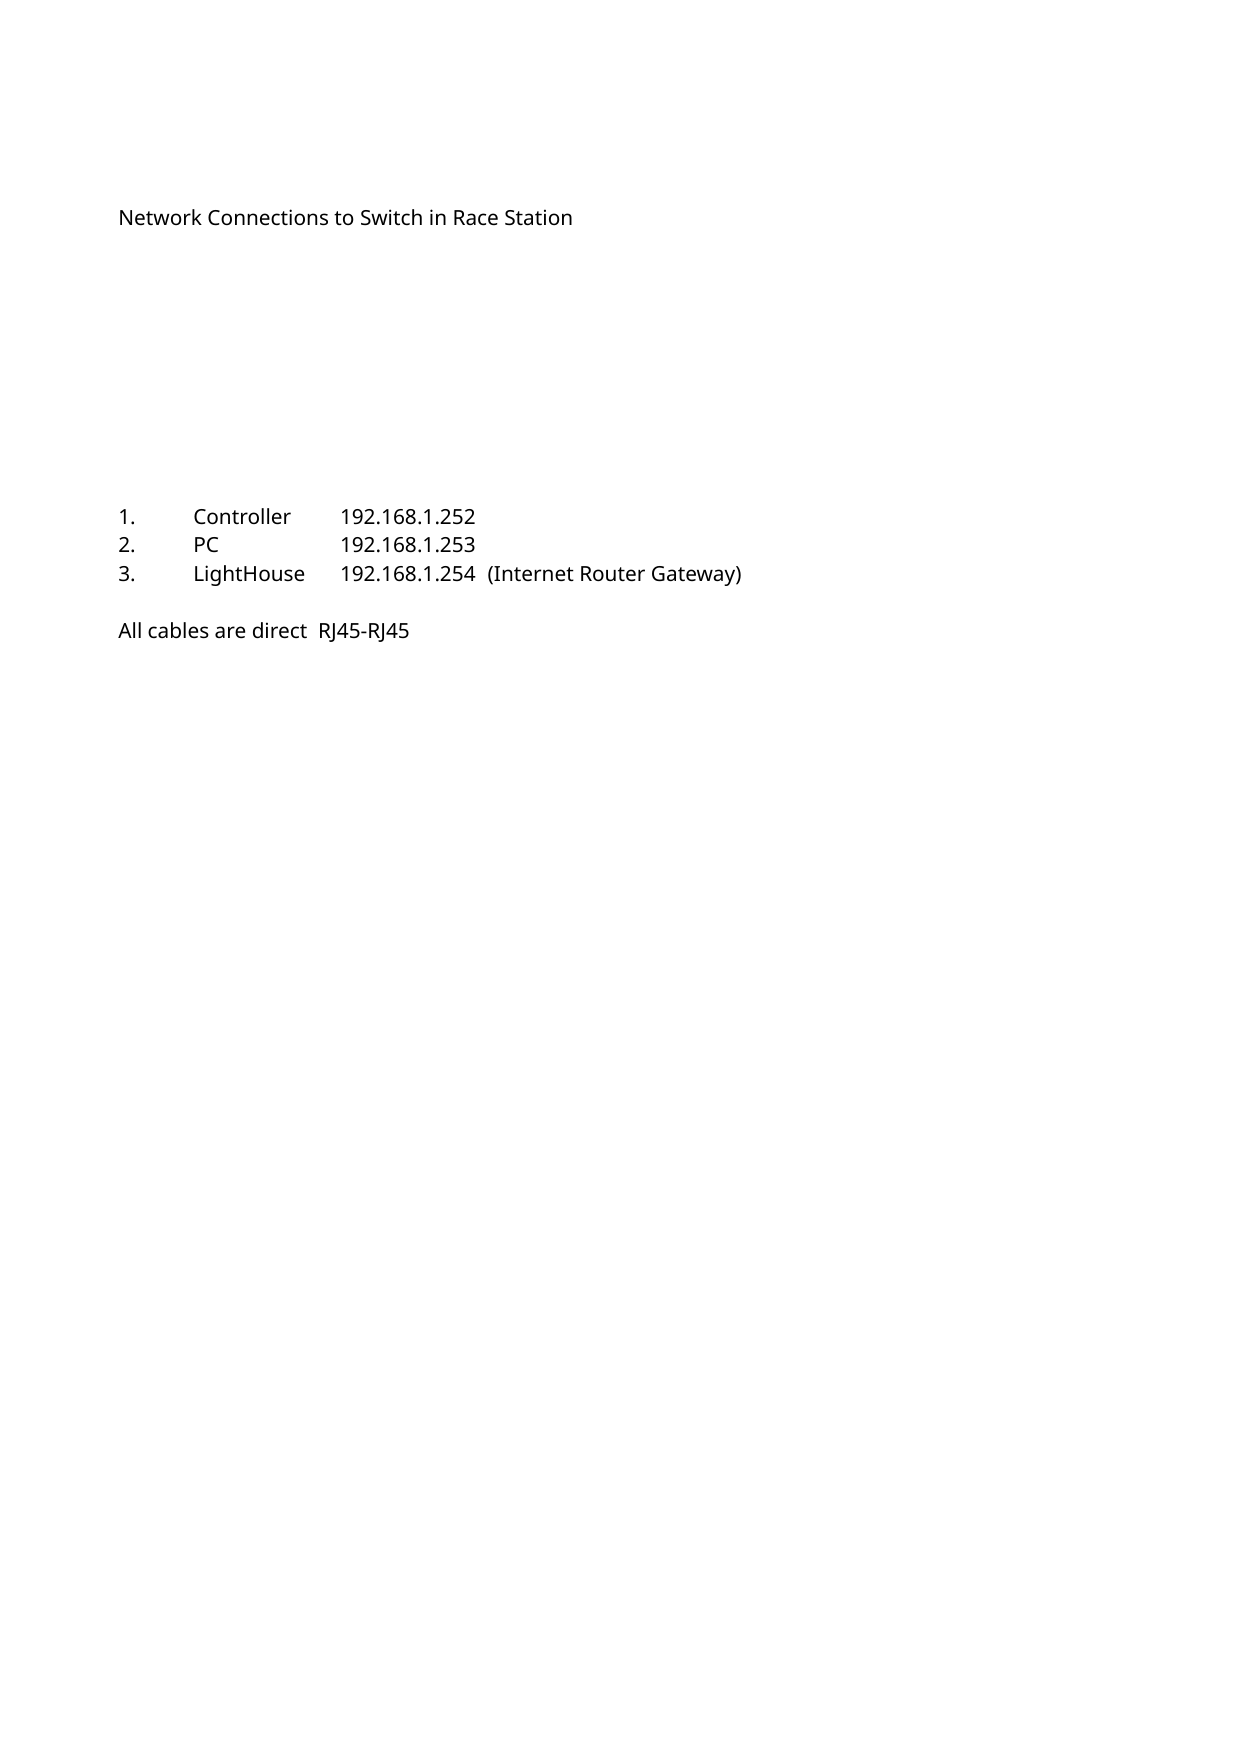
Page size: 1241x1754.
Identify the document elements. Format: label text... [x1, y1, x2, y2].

list PC 192.168.1.253 [118, 530, 1122, 559]
text All cables are direct RJ45-RJ45 [118, 616, 1122, 644]
list LightHouse 192.168.1.254 (Internet Router Gateway) [118, 559, 1122, 587]
text Network Connections to Switch in Race Station [118, 203, 1122, 232]
list Controller 192.168.1.252 [118, 502, 1122, 530]
